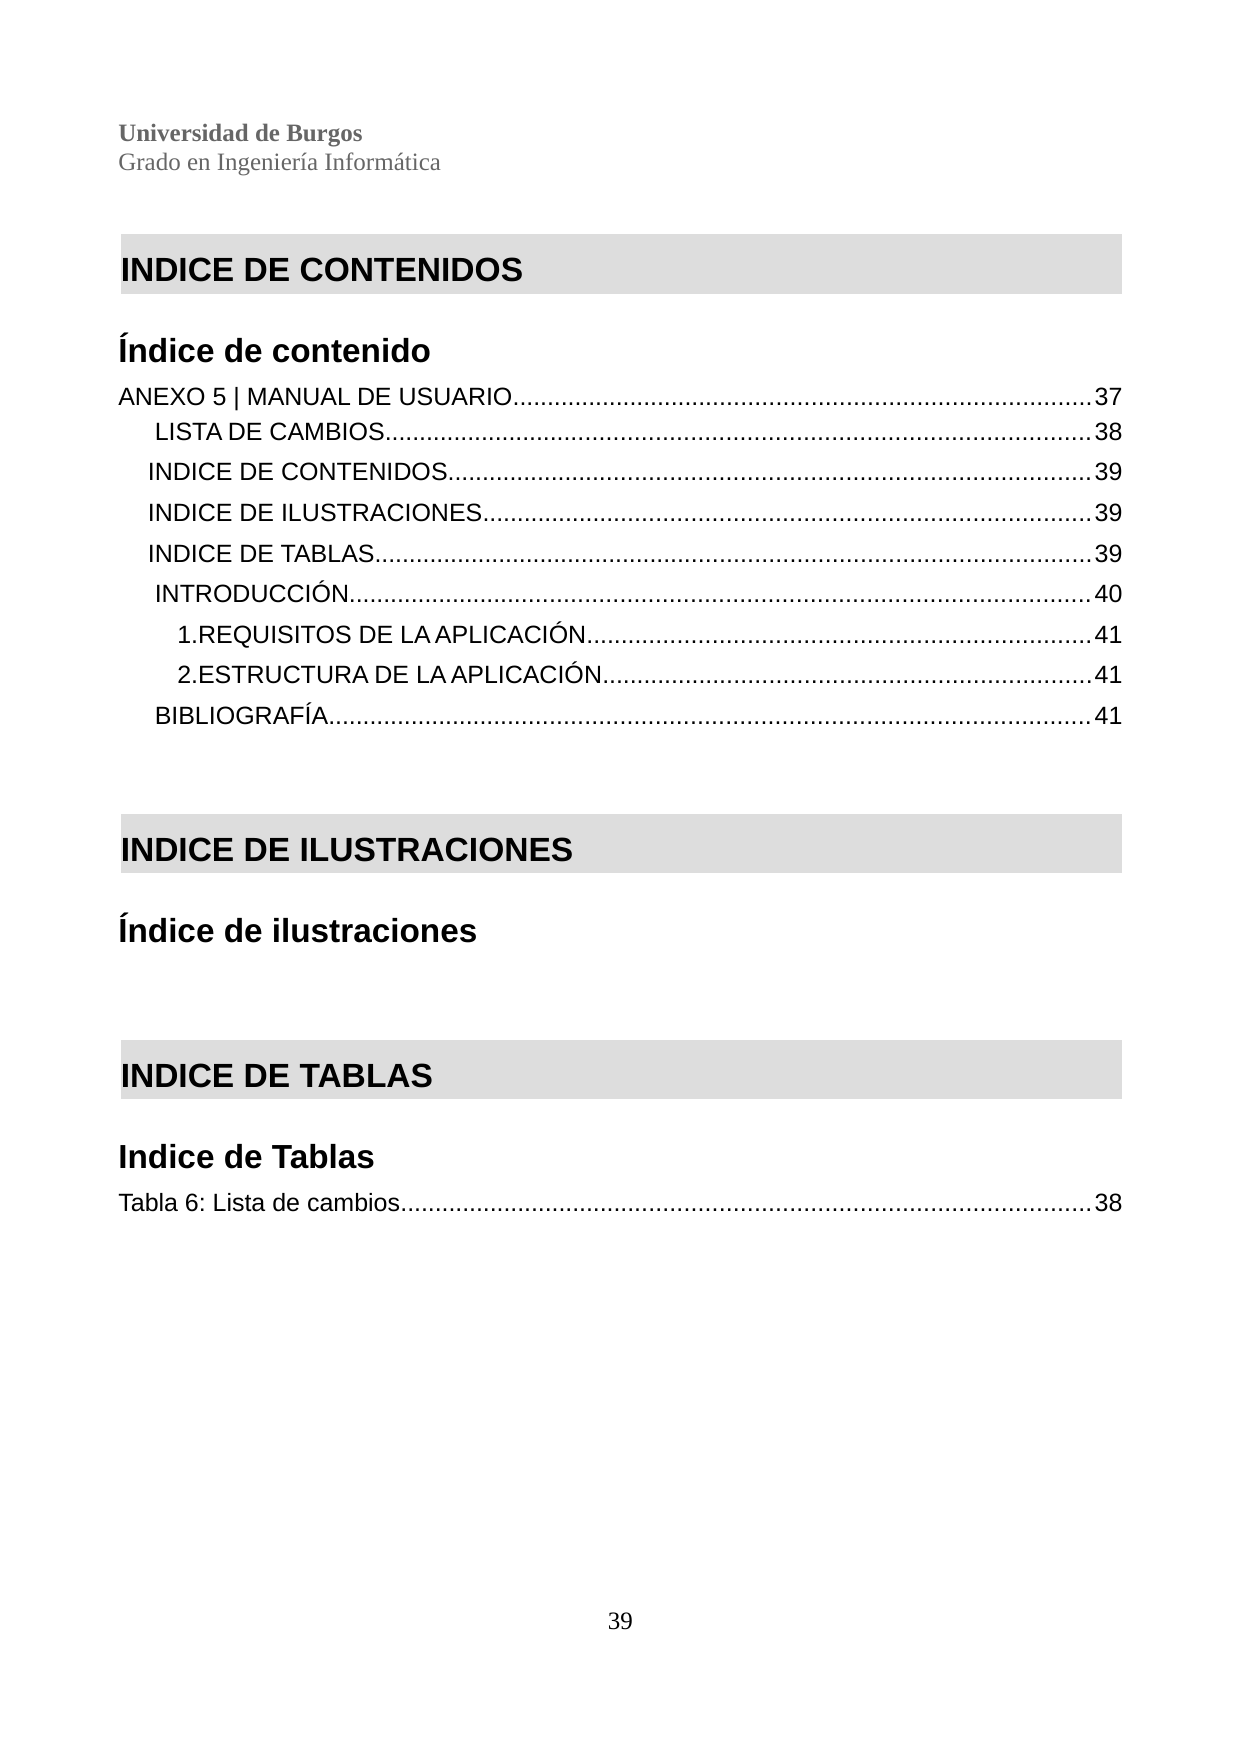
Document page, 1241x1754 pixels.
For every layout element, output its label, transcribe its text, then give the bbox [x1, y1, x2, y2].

text INDICE DE TABLAS 39 [148, 538, 1122, 567]
text 2.ESTRUCTURA DE LA APLICACIÓN 41 [177, 660, 1122, 689]
subtitle Índice de contenido [118, 331, 1122, 369]
text LISTA DE CAMBIOS 38 [148, 417, 1122, 445]
subtitle INDICE DE CONTENIDOS [121, 234, 1122, 294]
text ANEXO 5 | MANUAL DE USUARIO 37 [118, 382, 1122, 411]
subtitle Índice de ilustraciones [118, 911, 1122, 949]
text BIBLIOGRAFÍA 41 [148, 701, 1122, 730]
subtitle Indice de Tablas [118, 1137, 1122, 1175]
text INDICE DE CONTENIDOS 39 [148, 457, 1122, 486]
text Tabla 6: Lista de cambios 38 [118, 1188, 1122, 1216]
subtitle INDICE DE ILUSTRACIONES [121, 814, 1122, 873]
subtitle INDICE DE TABLAS [121, 1040, 1122, 1099]
text 1.REQUISITOS DE LA APLICACIÓN 41 [177, 620, 1122, 648]
text INTRODUCCIÓN 40 [148, 579, 1122, 608]
text INDICE DE ILUSTRACIONES 39 [148, 498, 1122, 527]
